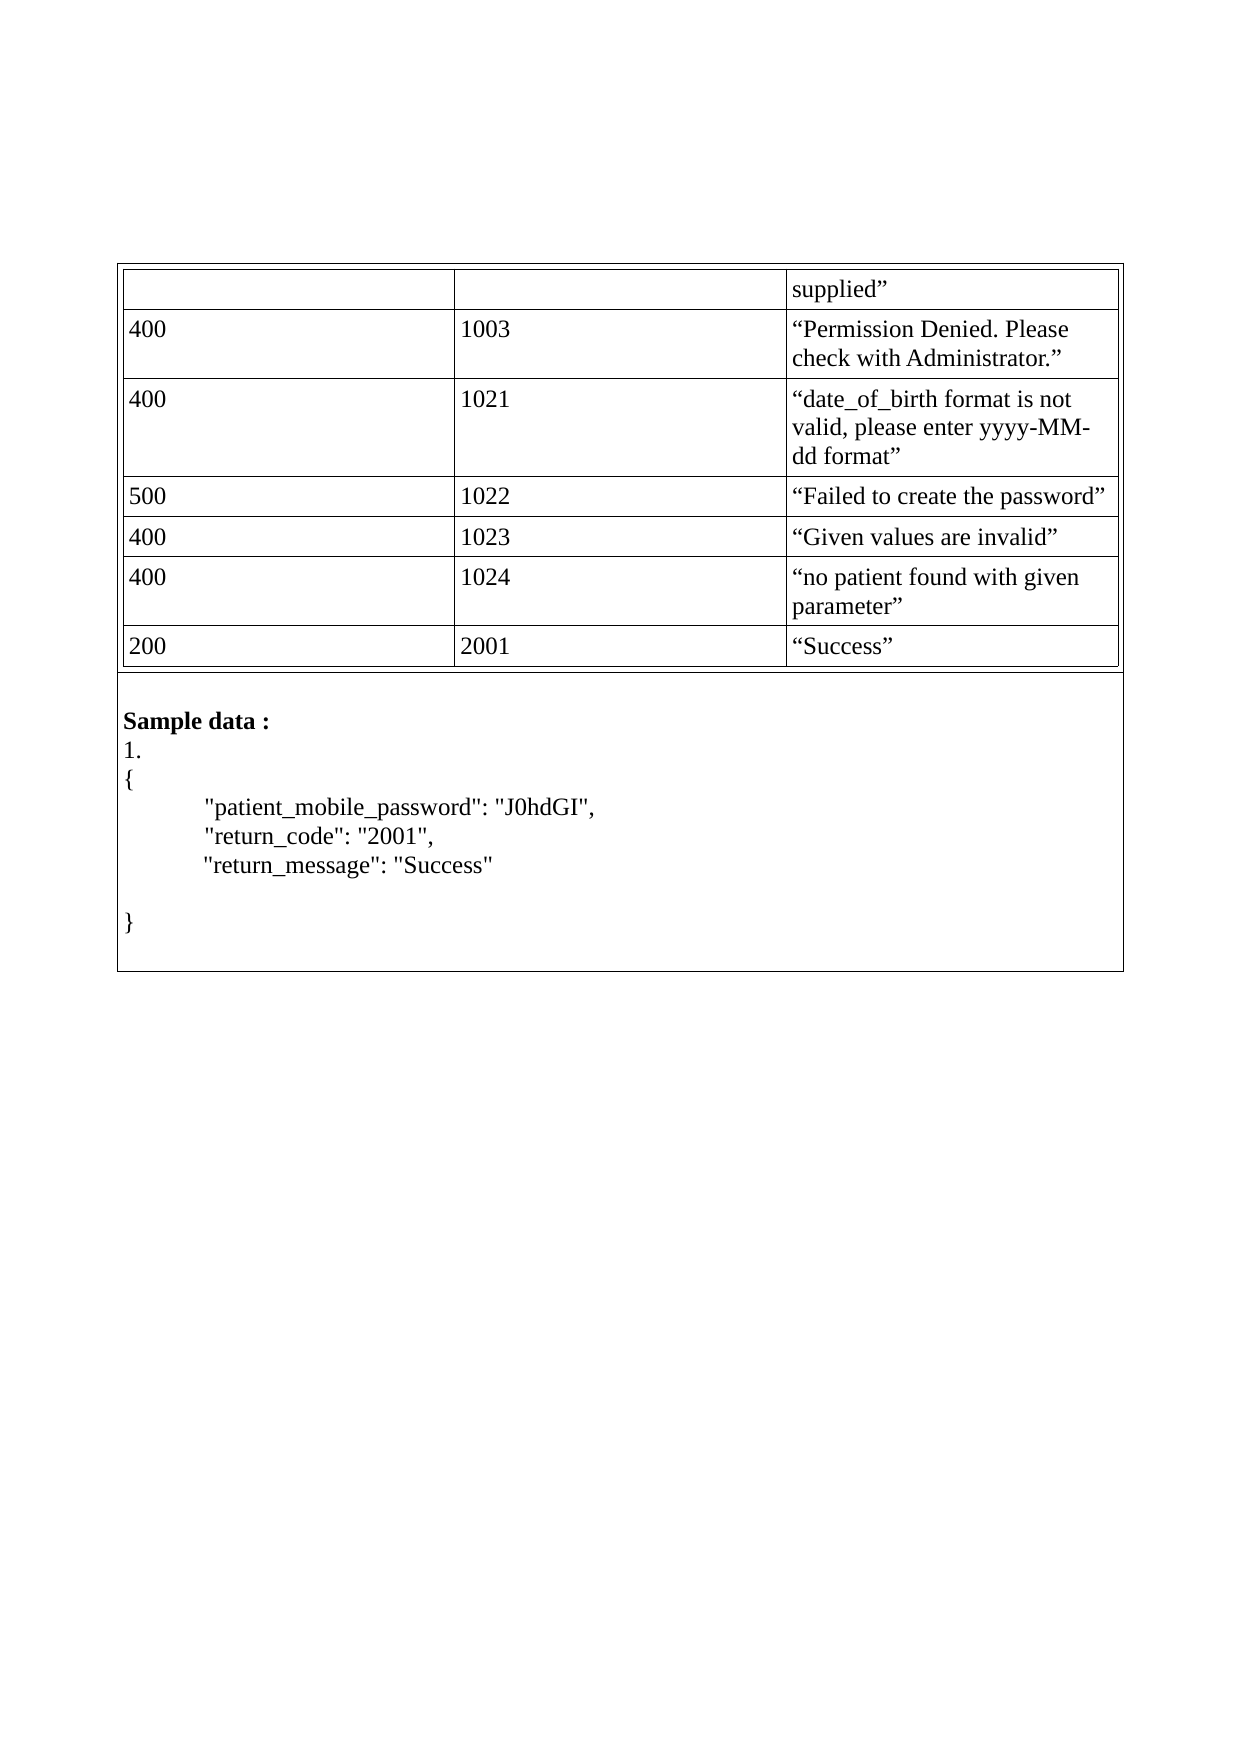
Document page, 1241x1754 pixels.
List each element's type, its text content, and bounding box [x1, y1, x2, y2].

table_cell 400 [124, 310, 454, 378]
table_cell 200 [124, 626, 454, 666]
table_cell “Failed to create the password” [787, 477, 1118, 516]
table_cell “Given values are invalid” [787, 517, 1118, 556]
table_cell 400 [124, 379, 454, 476]
table_cell “Success” [787, 626, 1118, 666]
table_cell [455, 270, 786, 309]
table_cell 1024 [455, 557, 786, 625]
table_cell [124, 270, 454, 309]
table_cell Sample data : 1. { "patient_mobile_password": "J0hdGI", "return_code": "2001", "return_message": "Success" } [118, 673, 1123, 971]
table_cell 400 [124, 557, 454, 625]
table_cell “no patient found with given parameter” [787, 557, 1118, 625]
table_cell “date_of_birth format is not valid, please enter yyyy-MM-dd format” [787, 379, 1118, 476]
table_cell 400 [124, 517, 454, 556]
table_cell 1023 [455, 517, 786, 556]
table_cell 500 [124, 477, 454, 516]
table_cell [118, 264, 1123, 672]
table_cell supplied” [787, 270, 1118, 309]
table_cell “Permission Denied. Please check with Administrator.” [787, 310, 1118, 378]
table_cell 1003 [455, 310, 786, 378]
table_cell 1022 [455, 477, 786, 516]
table_cell 2001 [455, 626, 786, 666]
table_cell 1021 [455, 379, 786, 476]
